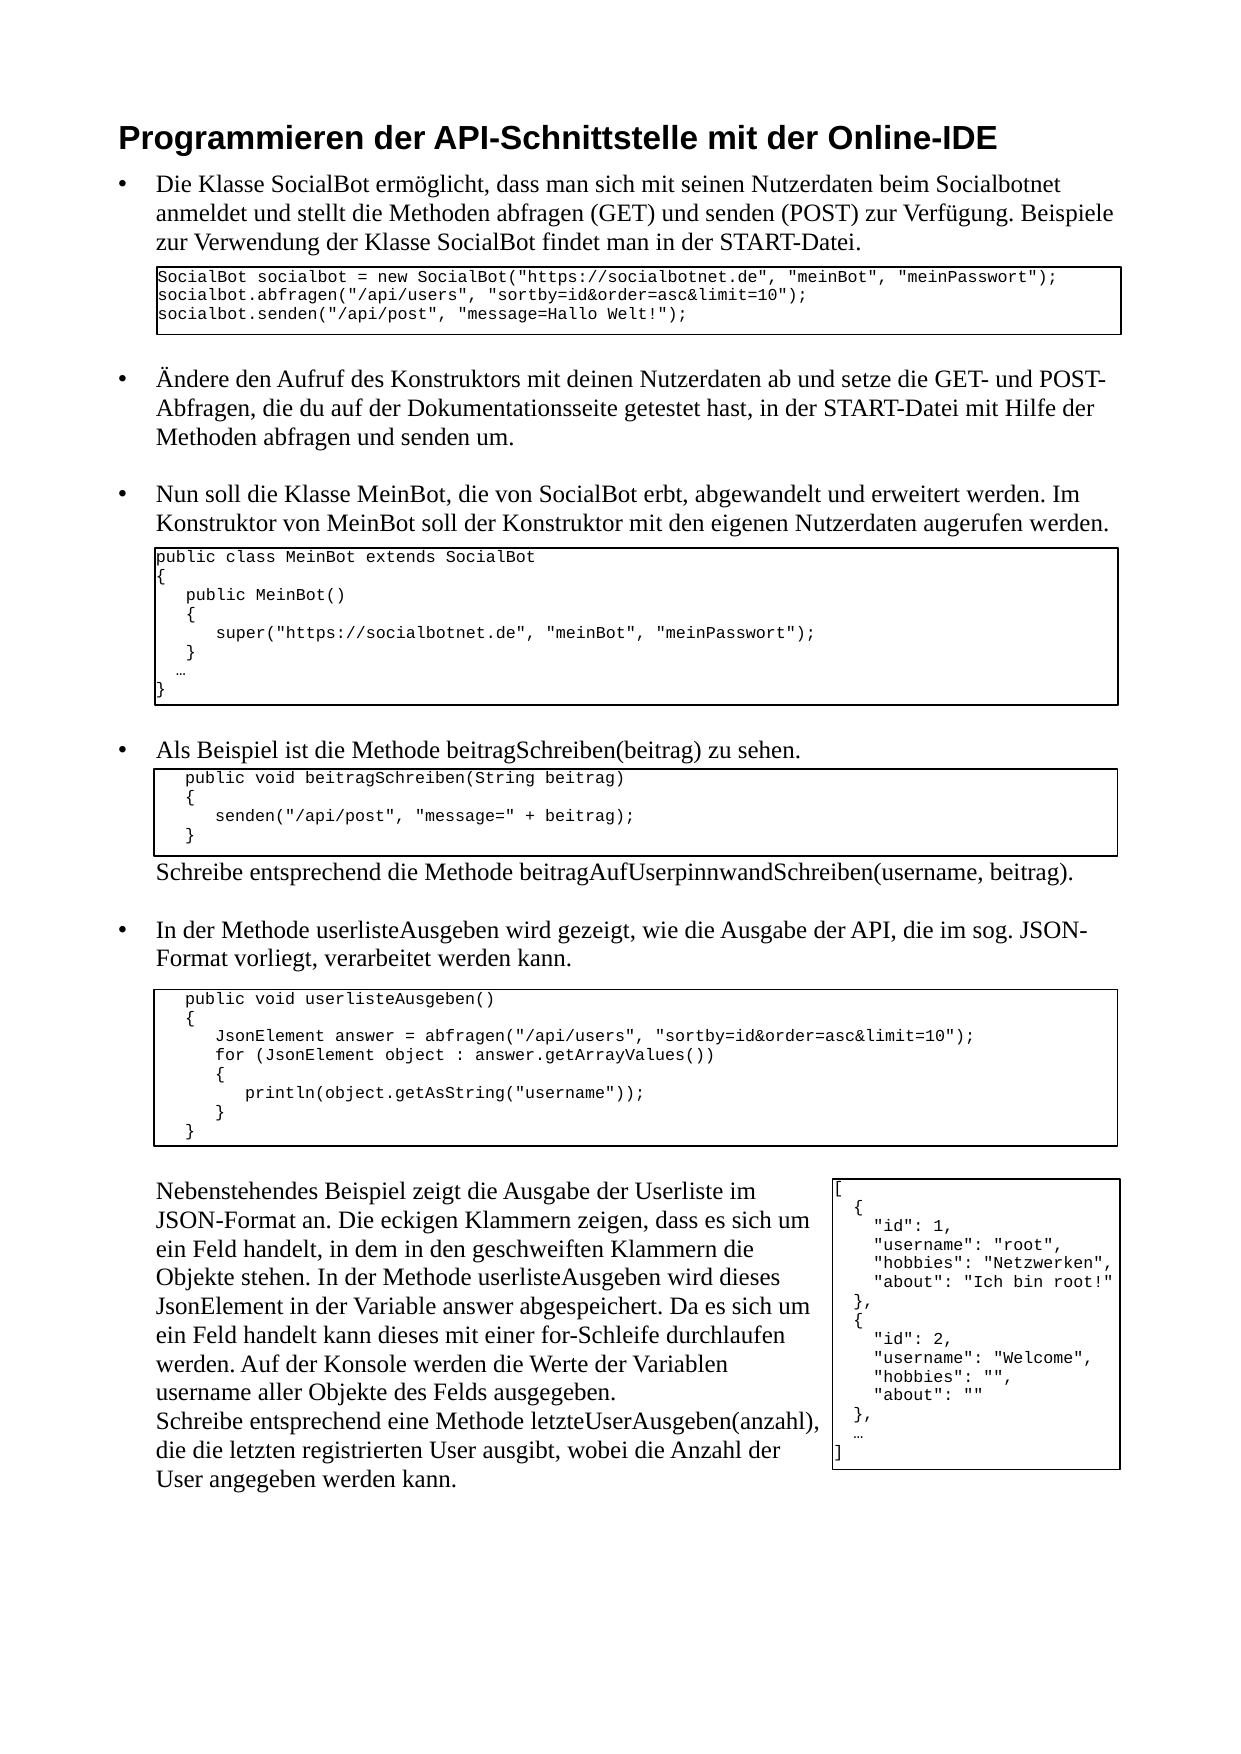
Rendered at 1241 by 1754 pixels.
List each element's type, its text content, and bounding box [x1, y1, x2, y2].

list Nebenstehendes Beispiel zeigt die Ausgabe der Userliste im JSON-Format an. Die eckigen Klammern zeigen, dass es sich um ein Feld handelt, in dem in den geschweiften Klammern die Objekte stehen. In der Methode userlisteAusgeben wird dieses JsonElement in der Variable answer abgespeichert. Da es sich um ein Feld handelt kann dieses mit einer for-Schleife durchlaufen werden. Auf der Konsole werden die Werte der Variablen username aller Objekte des Felds ausgegeben. [118, 1176, 1122, 1406]
list Schreibe entsprechend eine Methode letzteUserAusgeben(anzahl), die die letzten registrierten User ausgibt, wobei die Anzahl der User angegeben werden kann. [118, 1406, 1122, 1579]
list Nun soll die Klasse MeinBot, die von SocialBot erbt, abgewandelt und erweitert werden. Im Konstruktor von MeinBot soll der Konstruktor mit den eigenen Nutzerdaten augerufen werden. [118, 479, 1122, 735]
subtitle Programmieren der API-Schnittstelle mit der Online-IDE [118, 118, 1122, 157]
list In der Methode userlisteAusgeben wird gezeigt, wie die Ausgabe der API, die im sog. JSON-Format vorliegt, verarbeitet werden kann. [118, 915, 1122, 1176]
list Die Klasse SocialBot ermöglicht, dass man sich mit seinen Nutzerdaten beim Socialbotnet anmeldet und stellt die Methoden abfragen (GET) und senden (POST) zur Verfügung. Beispiele zur Verwendung der Klasse SocialBot findet man in der START-Datei. [118, 169, 1122, 364]
list Als Beispiel ist die Methode beitragSchreiben(beitrag) zu sehen. [118, 735, 1122, 763]
list Schreibe entsprechend die Methode beitragAufUserpinnwandSchreiben(username, beitrag). [118, 763, 1122, 915]
list Ändere den Aufruf des Konstruktors mit deinen Nutzerdaten ab und setze die GET- und POST-Abfragen, die du auf der Dokumentationsseite getestet hast, in der START-Datei mit Hilfe der Methoden abfragen und senden um. [118, 364, 1122, 479]
